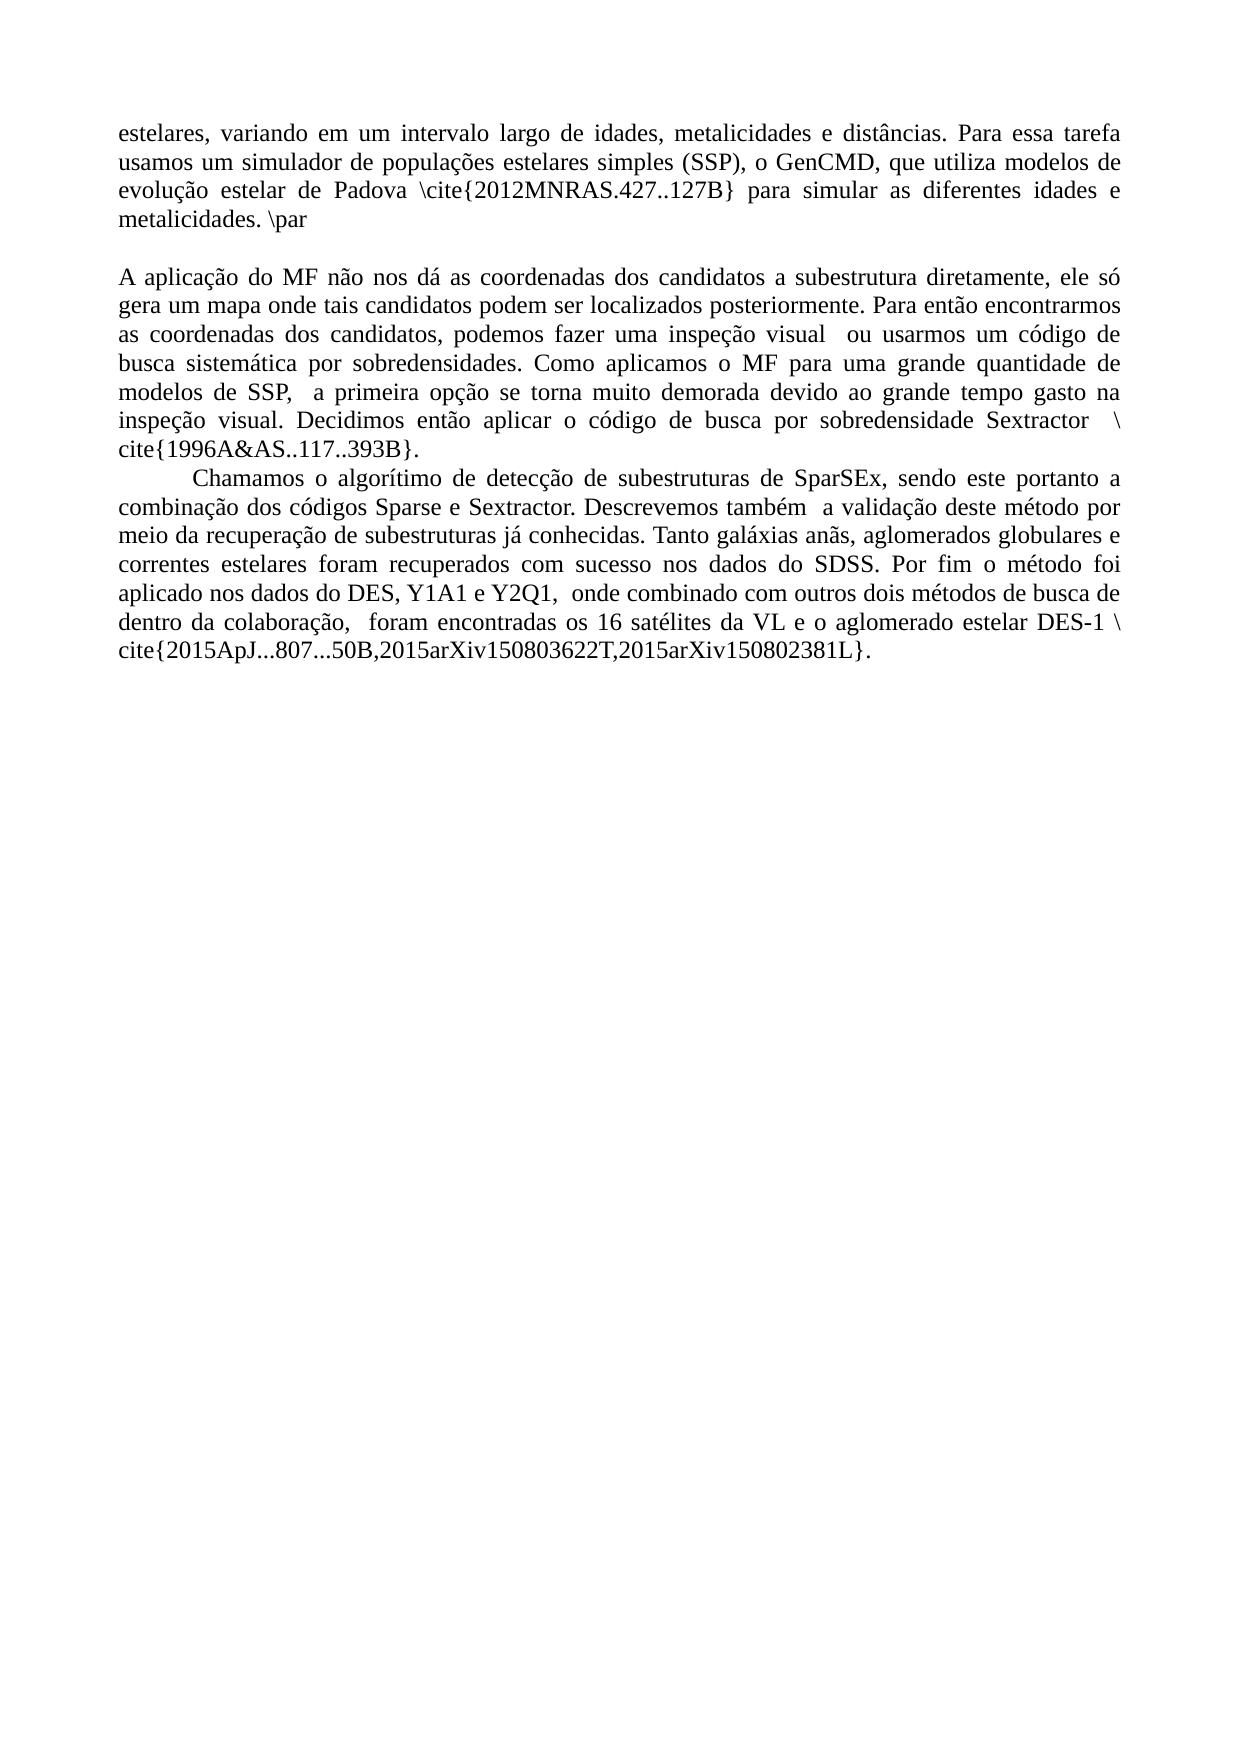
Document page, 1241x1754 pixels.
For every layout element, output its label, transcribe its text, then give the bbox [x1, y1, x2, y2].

text estelares, variando em um intervalo largo de idades, metalicidades e distâncias. Para essa tarefa usamos um simulador de populações estelares simples (SSP), o GenCMD, que utiliza modelos de evolução estelar de Padova \cite{2012MNRAS.427..127B} para simular as diferentes idades e metalicidades. \par [118, 118, 1122, 233]
text A aplicação do MF não nos dá as coordenadas dos candidatos a subestrutura diretamente, ele só gera um mapa onde tais candidatos podem ser localizados posteriormente. Para então encontrarmos as coordenadas dos candidatos, podemos fazer uma inspeção visual ou usarmos um código de busca sistemática por sobredensidades. Como aplicamos o MF para uma grande quantidade de modelos de SSP, a primeira opção se torna muito demorada devido ao grande tempo gasto na inspeção visual. Decidimos então aplicar o código de busca por sobredensidade Sextractor \cite{1996A&AS..117..393B}. [118, 262, 1122, 463]
text Chamamos o algorítimo de detecção de subestruturas de SparSEx, sendo este portanto a combinação dos códigos Sparse e Sextractor. Descrevemos também a validação deste método por meio da recuperação de subestruturas já conhecidas. Tanto galáxias anãs, aglomerados globulares e correntes estelares foram recuperados com sucesso nos dados do SDSS. Por fim o método foi aplicado nos dados do DES, Y1A1 e Y2Q1, onde combinado com outros dois métodos de busca de dentro da colaboração, foram encontradas os 16 satélites da VL e o aglomerado estelar DES-1 \cite{2015ApJ...807...50B,2015arXiv150803622T,2015arXiv150802381L}. [118, 463, 1122, 664]
